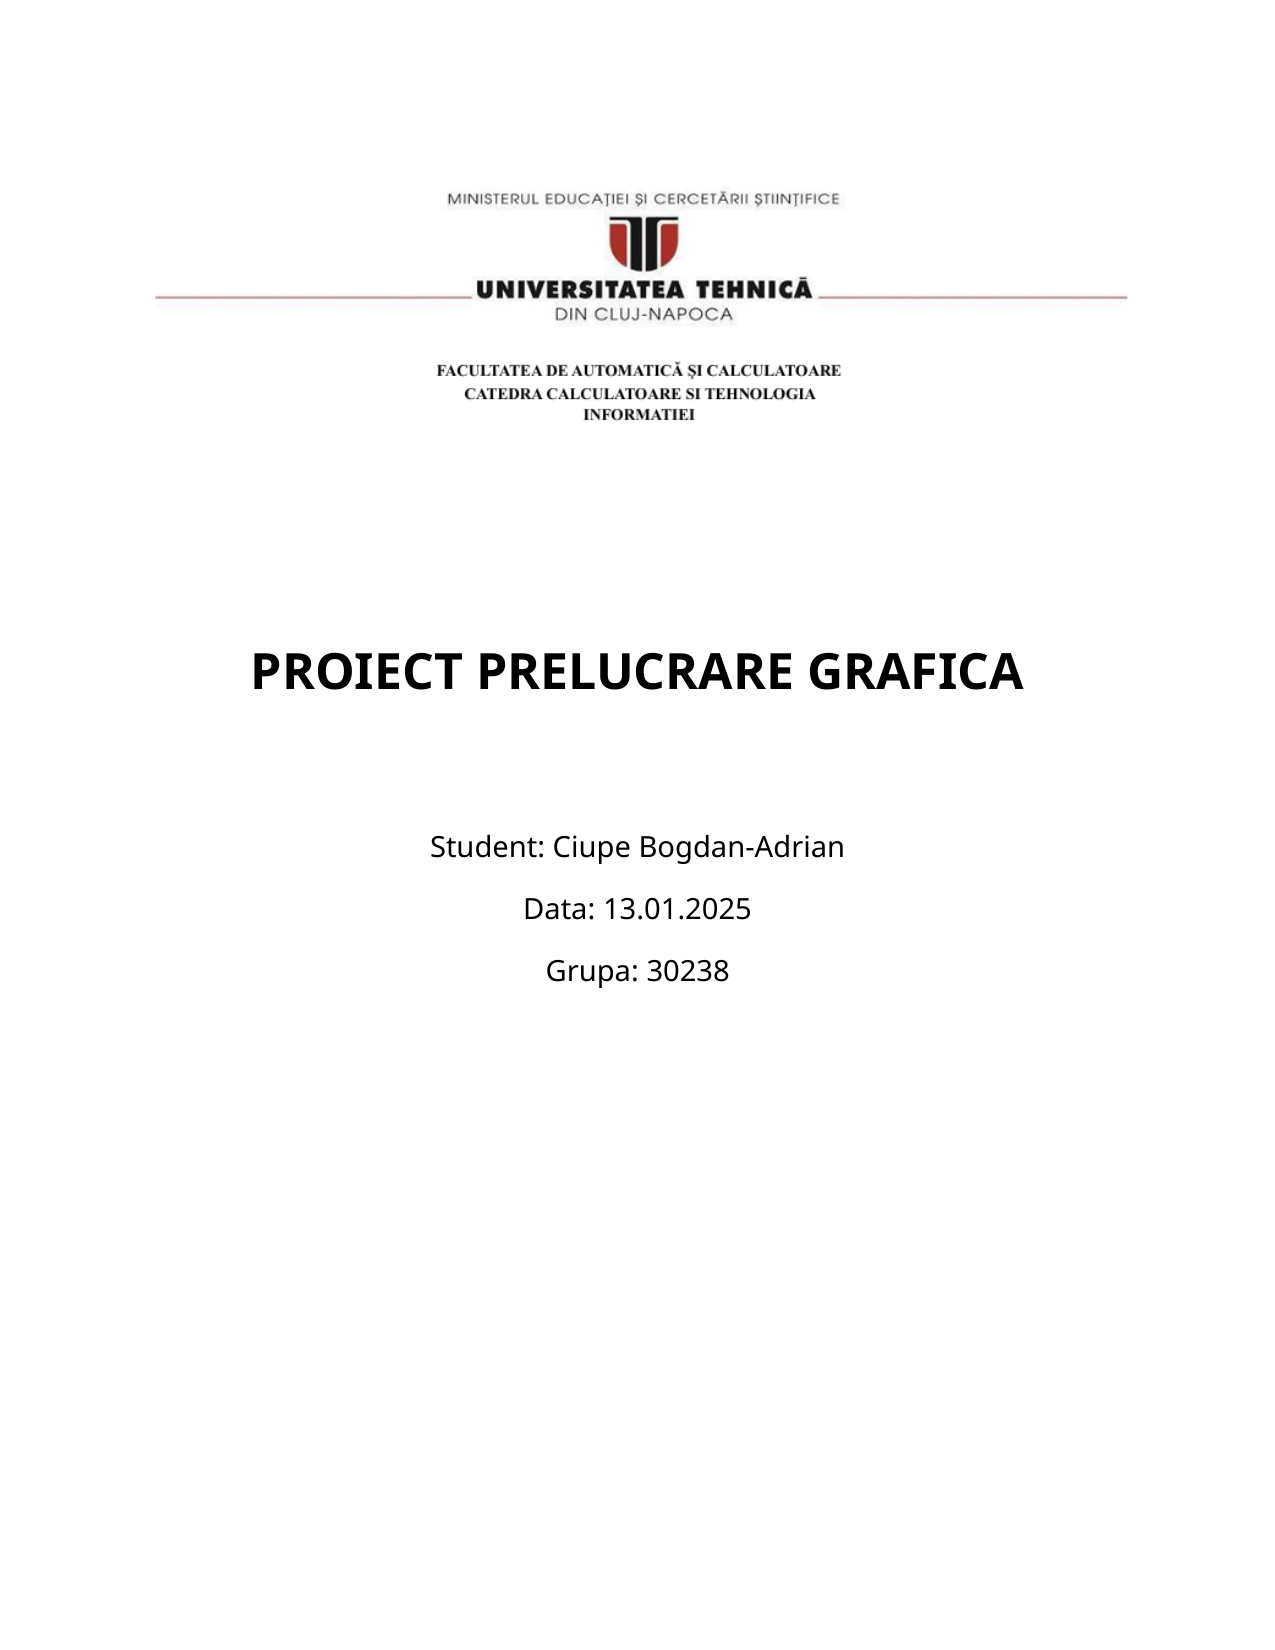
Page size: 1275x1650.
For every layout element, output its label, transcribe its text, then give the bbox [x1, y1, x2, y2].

text Grupa: 30238 [148, 951, 1127, 990]
text Student: Ciupe Bogdan-Adrian [148, 826, 1127, 866]
text PROIECT PRELUCRARE GRAFICA [148, 636, 1127, 704]
text Data: 13.01.2025 [148, 888, 1127, 928]
